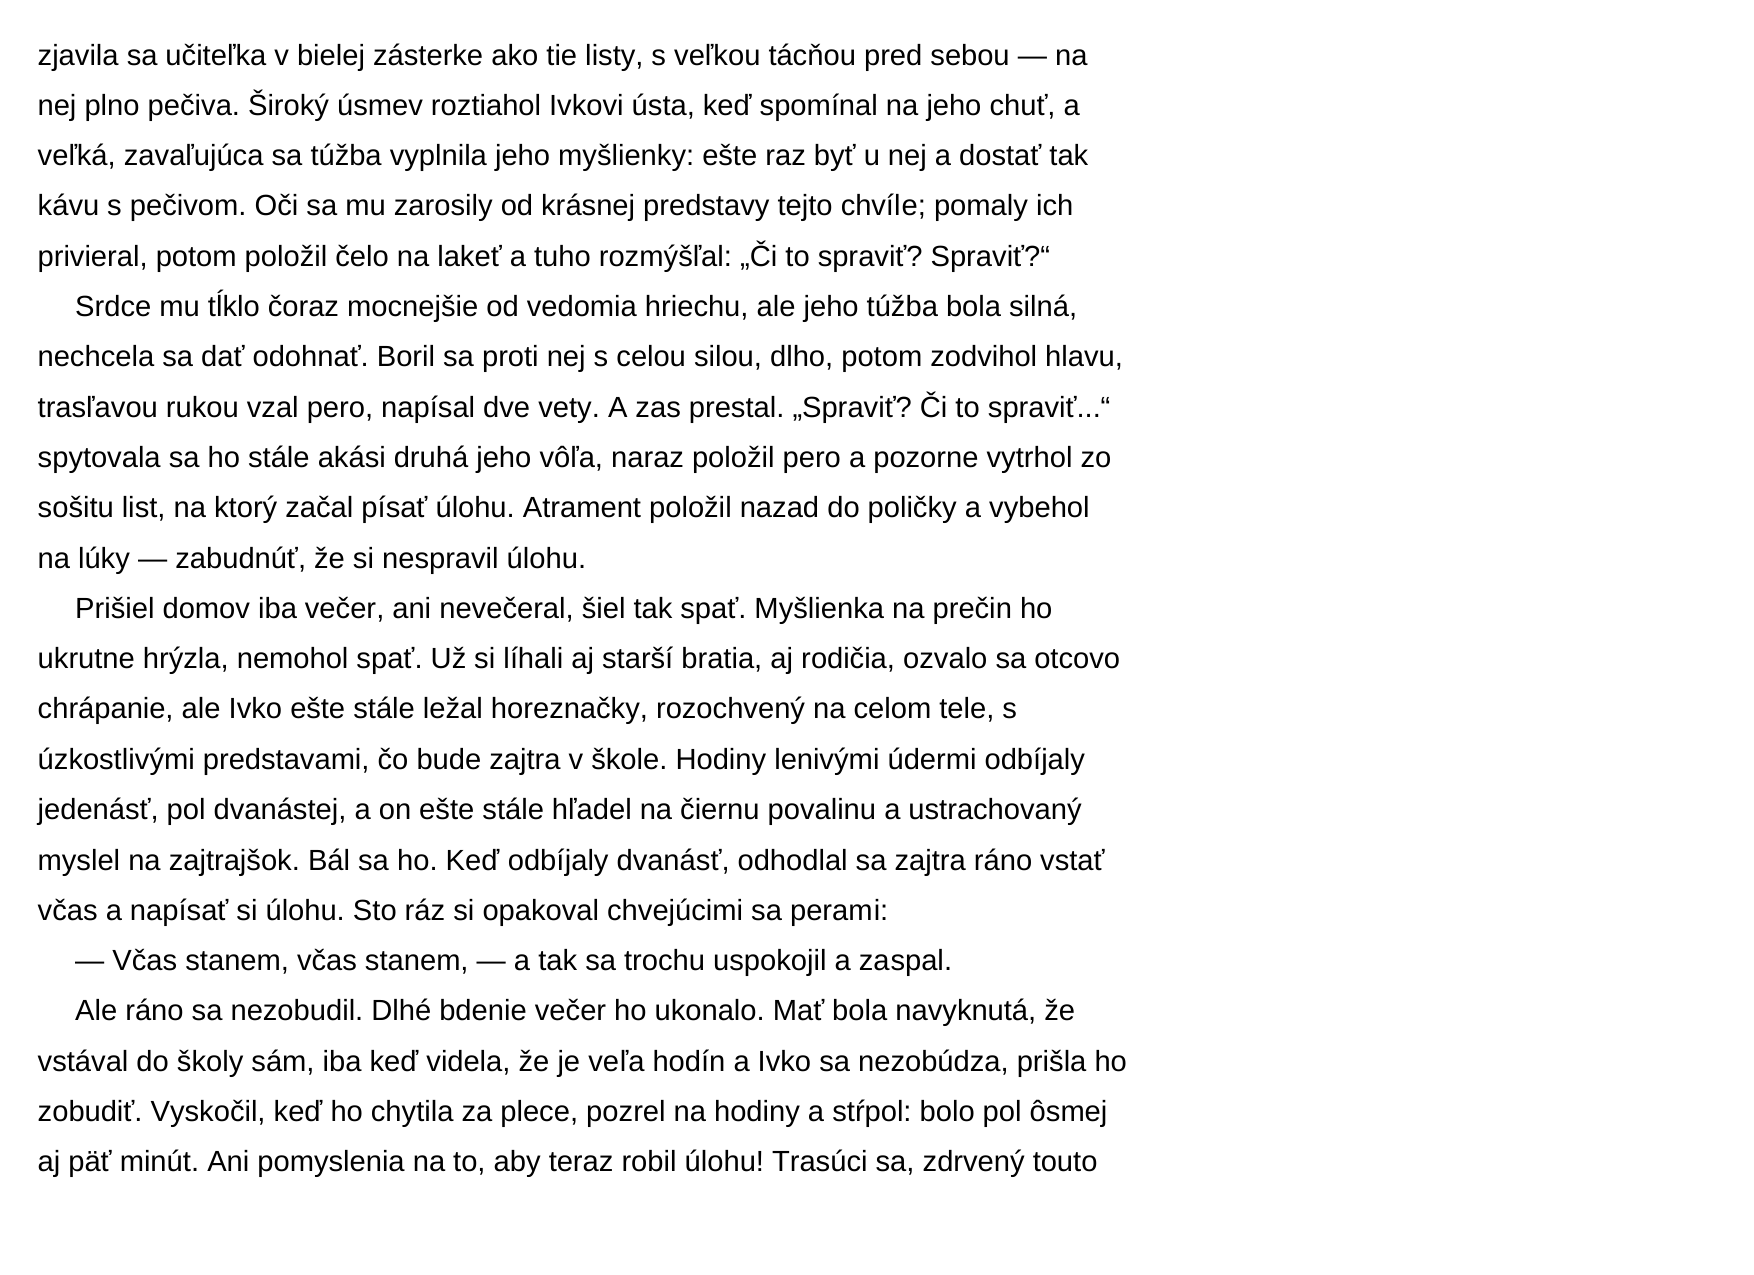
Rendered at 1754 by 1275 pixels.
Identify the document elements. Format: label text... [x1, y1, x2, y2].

text Prišiel domov iba večer, ani nevečeral, šiel tak spať. Myšlienka na prečin ho ukrutne hrýzla, nemohol spať. Už si líhali aj starší bratia, aj rodičia, ozvalo sa otcovo chrápanie, ale Ivko ešte stále ležal horeznačky, rozochvený na celom tele, s úzkostlivými predstavami, čo bude zajtra v škole. Hodiny lenivými údermi odbíjaly jedenásť, pol dvanástej, a on ešte stále hľadel na čiernu povalinu a ustrachovaný myslel na zajtrajšok. Bál sa ho. Keď odbíjaly dvanásť, odhodlal sa zajtra ráno vstať včas a napísať si úlohu. Sto ráz si opakoval chvejúcimi sa perami: [37, 591, 1130, 926]
text Ale ráno sa nezobudil. Dlhé bdenie večer ho ukonalo. Mať bola navyknutá, že vstával do školy sám, iba keď videla, že je veľa hodín a Ivko sa nezobúdza, prišla ho zobudiť. Vyskočil, keď ho chytila za plece, pozrel na hodiny a stŕpol: bolo pol ôsmej aj päť minút. Ani pomyslenia na to, aby teraz robil úlohu! Trasúci sa, zdrvený touto [37, 993, 1130, 1178]
text — Včas stanem, včas stanem, — a tak sa trochu uspokojil a zaspal. [37, 943, 1130, 977]
text Srdce mu tĺklo čoraz mocnejšie od vedomia hriechu, ale jeho túžba bola silná, nechcela sa dať odohnať. Boril sa proti nej s celou silou, dlho, potom zodvihol hlavu, trasľavou rukou vzal pero, napísal dve vety. A zas prestal. „Spraviť? Či to spraviť...“ spytovala sa ho stále akási druhá jeho vôľa, naraz položil pero a pozorne vytrhol zo sošitu list, na ktorý začal písať úlohu. Atrament položil nazad do poličky a vybehol na lúky — zabudnúť, že si nespravil úlohu. [37, 289, 1130, 574]
text zjavila sa učiteľka v bielej zásterke ako tie listy, s veľkou tácňou pred sebou — na nej plno pečiva. Široký úsmev roztiahol Ivkovi ústa, keď spomínal na jeho chuť, a veľká, zavaľujúca sa túžba vyplnila jeho myšlienky: ešte raz byť u nej a dostať tak kávu s pečivom. Oči sa mu zarosily od krásnej predstavy tejto chvíle; pomaly ich privieral, potom položil čelo na lakeť a tuho rozmýšľal: „Či to spraviť? Spraviť?“ [37, 37, 1130, 272]
